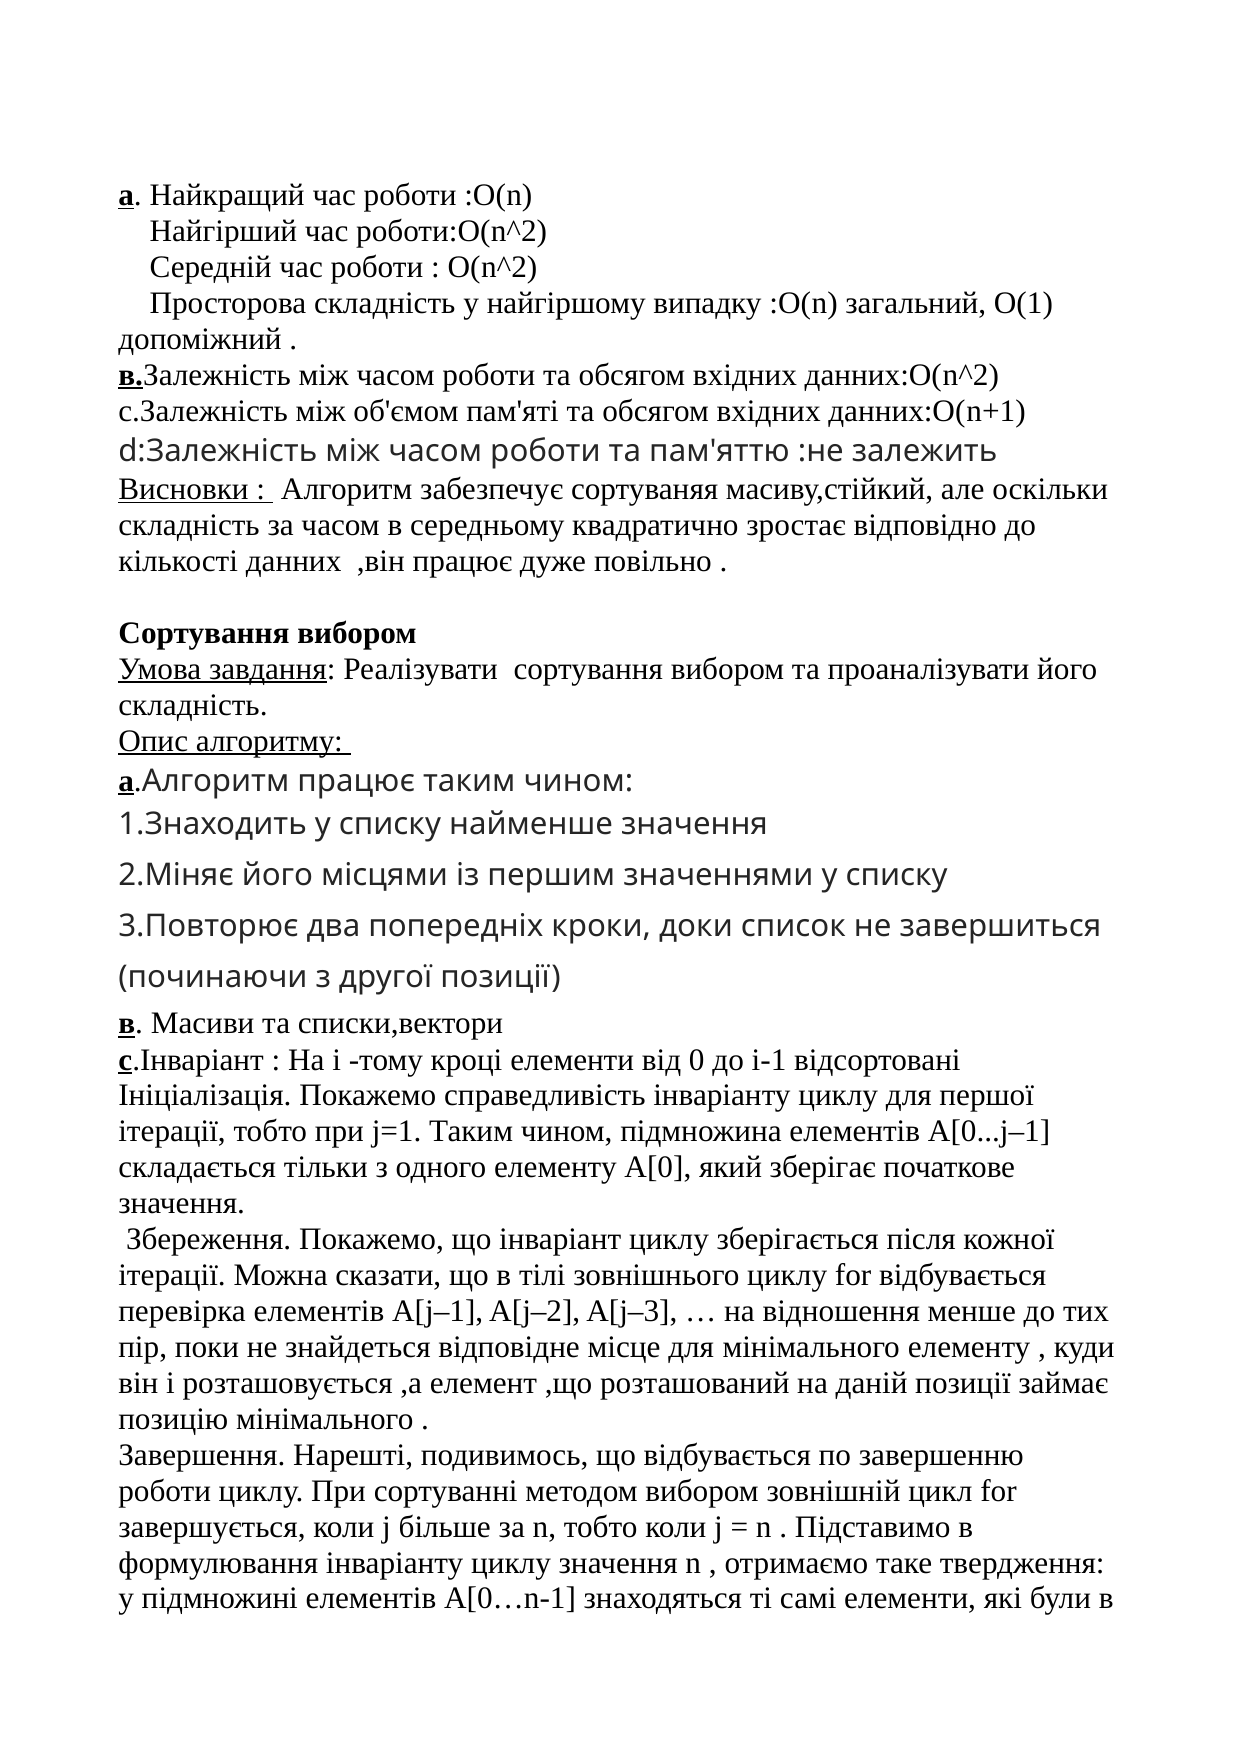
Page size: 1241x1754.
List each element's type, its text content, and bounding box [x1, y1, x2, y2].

text складність за часом в середньому квадратично зростає відповідно до кількості данних ,він працює дуже повільно . [118, 506, 1122, 578]
list Знаходить у списку найменше значення [118, 801, 1122, 843]
text Опис алгоритму: [118, 722, 1122, 758]
text Найгірший час роботи:О(n^2) [118, 212, 1122, 248]
text Умова завдання: Реалізувати сортування вибором та проаналізувати його складність. [118, 650, 1122, 722]
text а.Алгоритм працює таким чином: [118, 758, 1122, 801]
text d:Залежність між часом роботи та пам'яттю :не залежить [118, 428, 1122, 471]
list Повторює два попередніх кроки, доки список не завершиться (починаючи з другої позиції) [118, 903, 1122, 996]
text Середній час роботи : О(n^2) [118, 248, 1122, 284]
text Збереження. Покажемо, що інваріант циклу зберігається після кожної ітерації. Можна сказати, що в тілі зовнішнього циклу for відбувається перевірка елементів A[j–1], A[j–2], A[j–3], … на відношення менше до тих пір, поки не знайдеться відповідне місце для мінімального елементу , куди він і розташовується ,а елемент ,що розташований на даній позиції займає позицію мінімального . [118, 1220, 1122, 1436]
text в. Масиви та списки,вектори [118, 1005, 1122, 1041]
text в.Залежність між часом роботи та обсягом вхідних данних:О(n^2) [118, 356, 1122, 392]
text Висновки : Алгоритм забезпечує сортуваняя масиву,стійкий, але оскільки [118, 471, 1122, 506]
text с.Залежність між об'ємом пам'яті та обсягом вхідних данних:О(n+1) [118, 392, 1122, 428]
text с.Інваріант : На і -тому кроці елементи від 0 до і-1 відсортовані [118, 1041, 1122, 1077]
text Ініціалізація. Покажемо справедливість інваріанту циклу для першої ітерації, тобто при j=1. Таким чином, підмножина елементів A[0...j–1] складається тільки з одного елементу A[0], який зберігає початкове значення. [118, 1077, 1122, 1220]
text Просторова складність у найгіршому випадку :О(n) загальний, О(1) допоміжний . [118, 284, 1122, 356]
text Завершення. Нарешті, подивимось, що відбувається по завершенню роботи циклу. При сортуванні методом вибором зовнішній цикл for завершується, коли j більше за n, тобто коли j = n . Підставимо в формулювання інваріанту циклу значення n , отримаємо таке твердження: у підмножині елементів A[0…n-1] знаходяться ті самі елементи, які були в [118, 1436, 1122, 1616]
text а. Найкращий час роботи :О(n) [118, 176, 1122, 212]
list Міняє його місцями із першим значеннями у списку [118, 852, 1122, 894]
text Сортування вибором [118, 614, 1122, 650]
